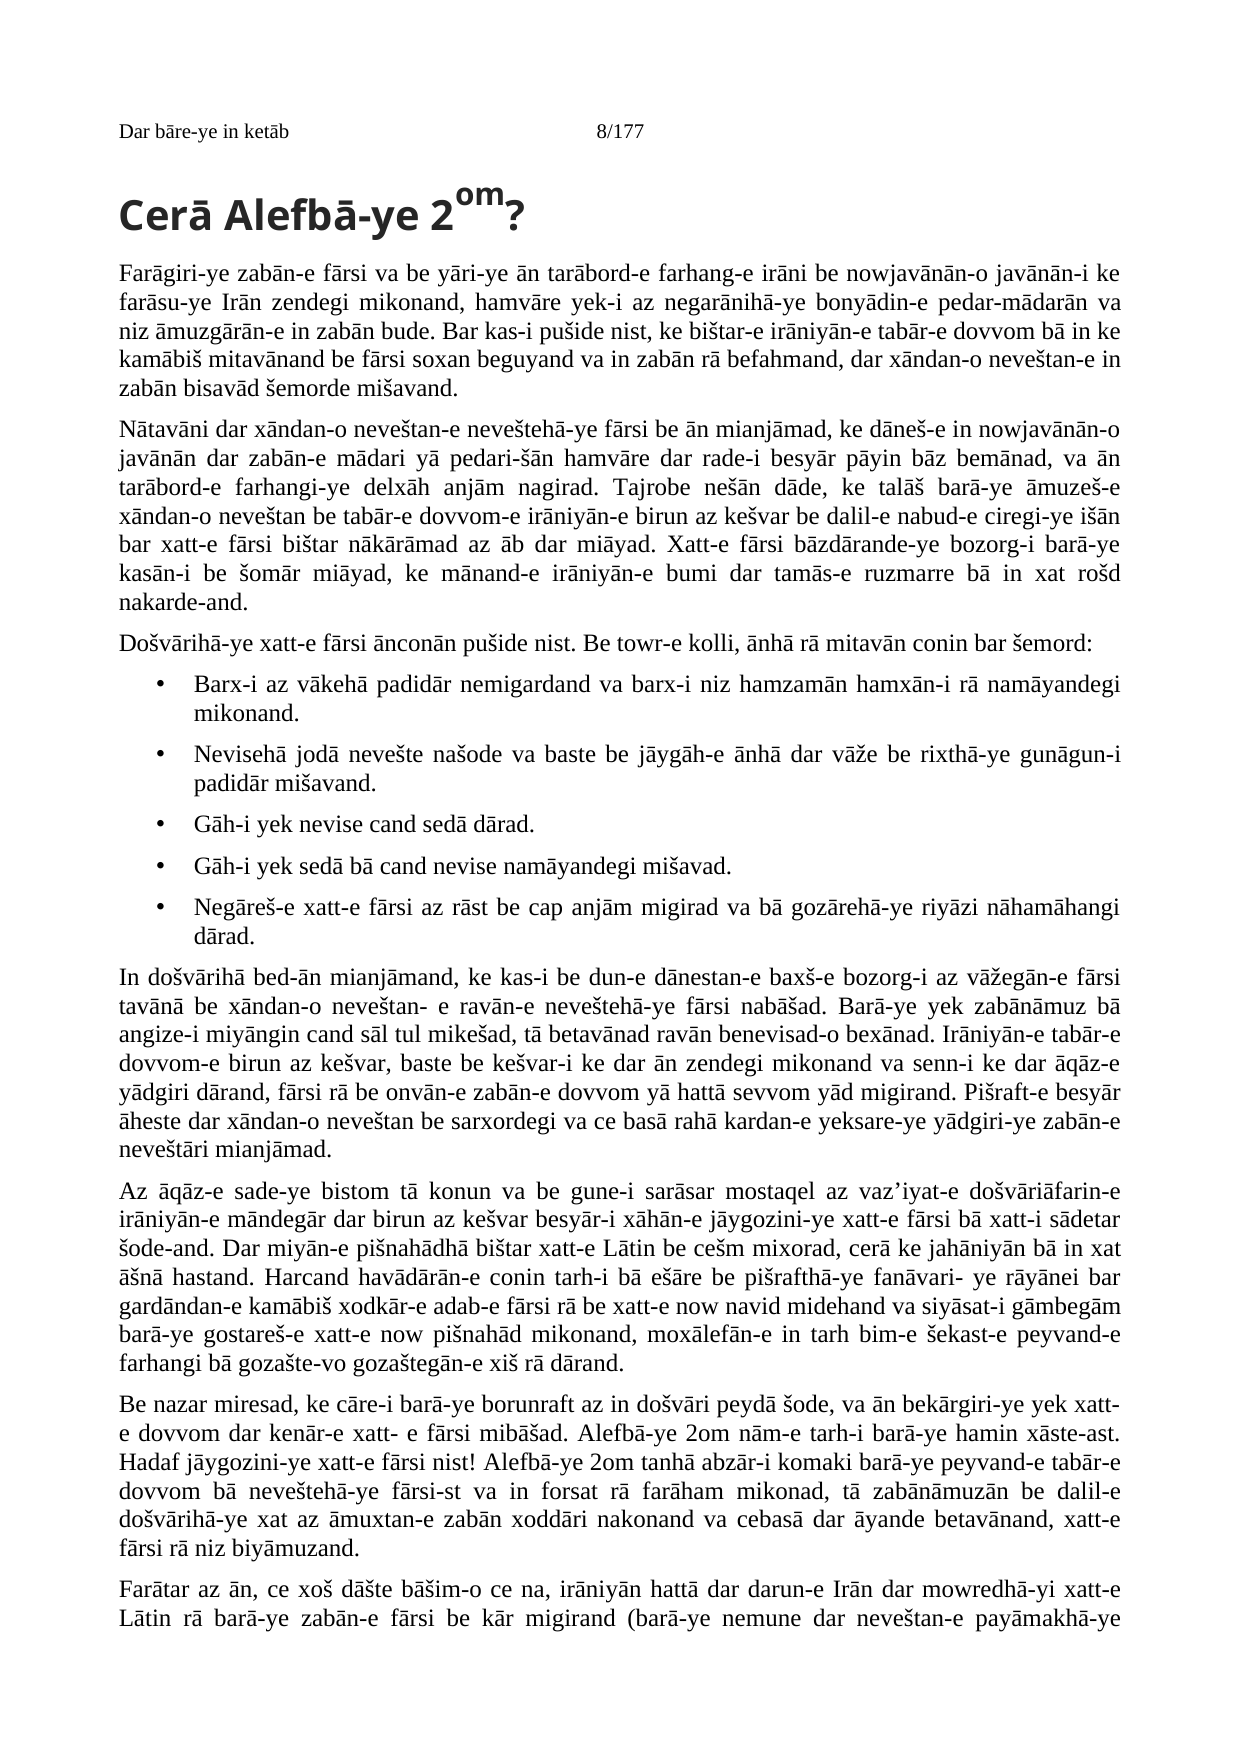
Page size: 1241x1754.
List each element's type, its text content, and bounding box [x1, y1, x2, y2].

list Negāreš‐e xatt‐e fārsi az rāst be cap anjām migirad va bā gozārehā‐ye riyāzi nāhamāhangi dārad. [156, 892, 1122, 949]
list Nevisehā jodā nevešte našode va baste be jāygāh‐e ānhā dar vāže be rixthā‐ye gunāgun‐i padidār mišavand. [156, 739, 1122, 797]
list Gāh‐i yek sedā bā cand nevise namāyandegi mišavad. [156, 851, 1122, 879]
text Došvārihā‐ye xatt‐e fārsi ānconān pušide nist. Be towr‐e kolli, ānhā rā mitavān conin bar šemord: [118, 628, 1122, 657]
text Be nazar miresad, ke cāre‐i barā‐ye borunraft az in došvāri peydā šode, va ān bekārgiri‐ye yek xatt‐e dovvom dar kenār‐e xatt‐ e fārsi mibāšad. Alefbā‐ye 2om nām‐e tarh‐i barā‐ye hamin xāste‐ast. Hadaf jāygozini‐ye xatt‐e fārsi nist! Alefbā‐ye 2om tanhā abzār‐i komaki barā‐ye peyvand‐e tabār‐e dovvom bā neveštehā‐ye fārsi‐st va in forsat rā farāham mikonad, tā zabānāmuzān be dalil‐e došvārihā‐ye xat az āmuxtan‐e zabān xoddāri nakonand va cebasā dar āyande betavānand, xatt‐e fārsi rā niz biyāmuzand. [118, 1389, 1122, 1562]
text In došvārihā bed‐ān mianjāmand, ke kas‐i be dun‐e dānestan‐e baxš‐e bozorg‐i az vāžegān‐e fārsi tavānā be xāndan‐o neveštan‐ e ravān‐e neveštehā‐ye fārsi nabāšad. Barā‐ye yek zabānāmuz bā angize‐i miyāngin cand sāl tul mikešad, tā betavānad ravān benevisad‐o bexānad. Irāniyān‐e tabār‐e dovvom‐e birun az kešvar, baste be kešvar‐i ke dar ān zendegi mikonand va senn‐i ke dar āqāz‐e yādgiri dārand, fārsi rā be onvān‐e zabān‐e dovvom yā hattā sevvom yād migirand. Pišraft‐e besyār āheste dar xāndan‐o neveštan be sarxordegi va ce basā rahā kardan‐e yeksare‐ye yādgiri‐ye zabān‐e neveštāri mianjāmad. [118, 962, 1122, 1163]
text Az āqāz‐e sade‐ye bistom tā konun va be gune‐i sarāsar mostaqel az vaz’iyat‐e došvāriāfarin‐e irāniyān‐e māndegār dar birun az kešvar besyār‐i xāhān‐e jāygozini‐ye xatt‐e fārsi bā xatt‐i sādetar šode‐and. Dar miyān‐e pišnahādhā bištar xatt‐e Lātin be cešm mixorad, cerā ke jahāniyān bā in xat āšnā hastand. Harcand havādārān‐e conin tarh‐i bā ešāre be pišrafthā‐ye fanāvari‐ ye rāyānei bar gardāndan‐e kamābiš xodkār‐e adab‐e fārsi rā be xatt‐e now navid midehand va siyāsat‐i gāmbegām barā‐ye gostareš‐e xatt‐e now pišnahād mikonand, moxālefān‐e in tarh bim‐e šekast‐e peyvand‐e farhangi bā gozašte‐vo gozaštegān‐e xiš rā dārand. [118, 1176, 1122, 1377]
subtitle Cerā Alefbā‐ye 2om? [118, 172, 1122, 246]
text Farātar az ān, ce xoš dāšte bāšim‐o ce na, irāniyān hattā dar darun‐e Irān dar mowredhā‐yi xatt‐e Lātin rā barā‐ye zabān‐e fārsi be kār migirand (barā‐ye nemune dar neveštan‐e payāmakhā‐ye [118, 1574, 1122, 1632]
list Barx‐i az vākehā padidār nemigardand va barx‐i niz hamzamān hamxān‐i rā namāyandegi mikonand. [156, 669, 1122, 727]
list Gāh‐i yek nevise cand sedā dārad. [156, 809, 1122, 838]
text Farāgiri‐ye zabān‐e fārsi va be yāri‐ye ān tarābord‐e farhang‐e irāni be nowjavānān‐o javānān‐i ke farāsu‐ye Irān zendegi mikonand, hamvāre yek‐i az negarānihā‐ye bonyādin‐e pedar‐mādarān va niz āmuzgārān‐e in zabān bude. Bar kas‐i pušide nist, ke bištar‐e irāniyān‐e tabār‐e dovvom bā in ke kamābiš mitavānand be fārsi soxan beguyand va in zabān rā befahmand, dar xāndan‐o neveštan‐e in zabān bisavād šemorde mišavand. [118, 258, 1122, 402]
text Nātavāni dar xāndan‐o neveštan‐e neveštehā‐ye fārsi be ān mianjāmad, ke dāneš‐e in nowjavānān‐o javānān dar zabān‐e mādari yā pedari‐šān hamvāre dar rade‐i besyār pāyin bāz bemānad, va ān tarābord‐e farhangi‐ye delxāh anjām nagirad. Tajrobe nešān dāde, ke talāš barā‐ye āmuzeš‐e xāndan‐o neveštan be tabār‐e dovvom‐e irāniyān‐e birun az kešvar be dalil‐e nabud‐e ciregi‐ye išān bar xatt‐e fārsi bištar nākārāmad az āb dar miāyad. Xatt‐e fārsi bāzdārande‐ye bozorg‐i barā‐ye kasān‐i be šomār miāyad, ke mānand‐e irāniyān‐e bumi dar tamās‐e ruzmarre bā in xat rošd nakarde‐and. [118, 414, 1122, 616]
